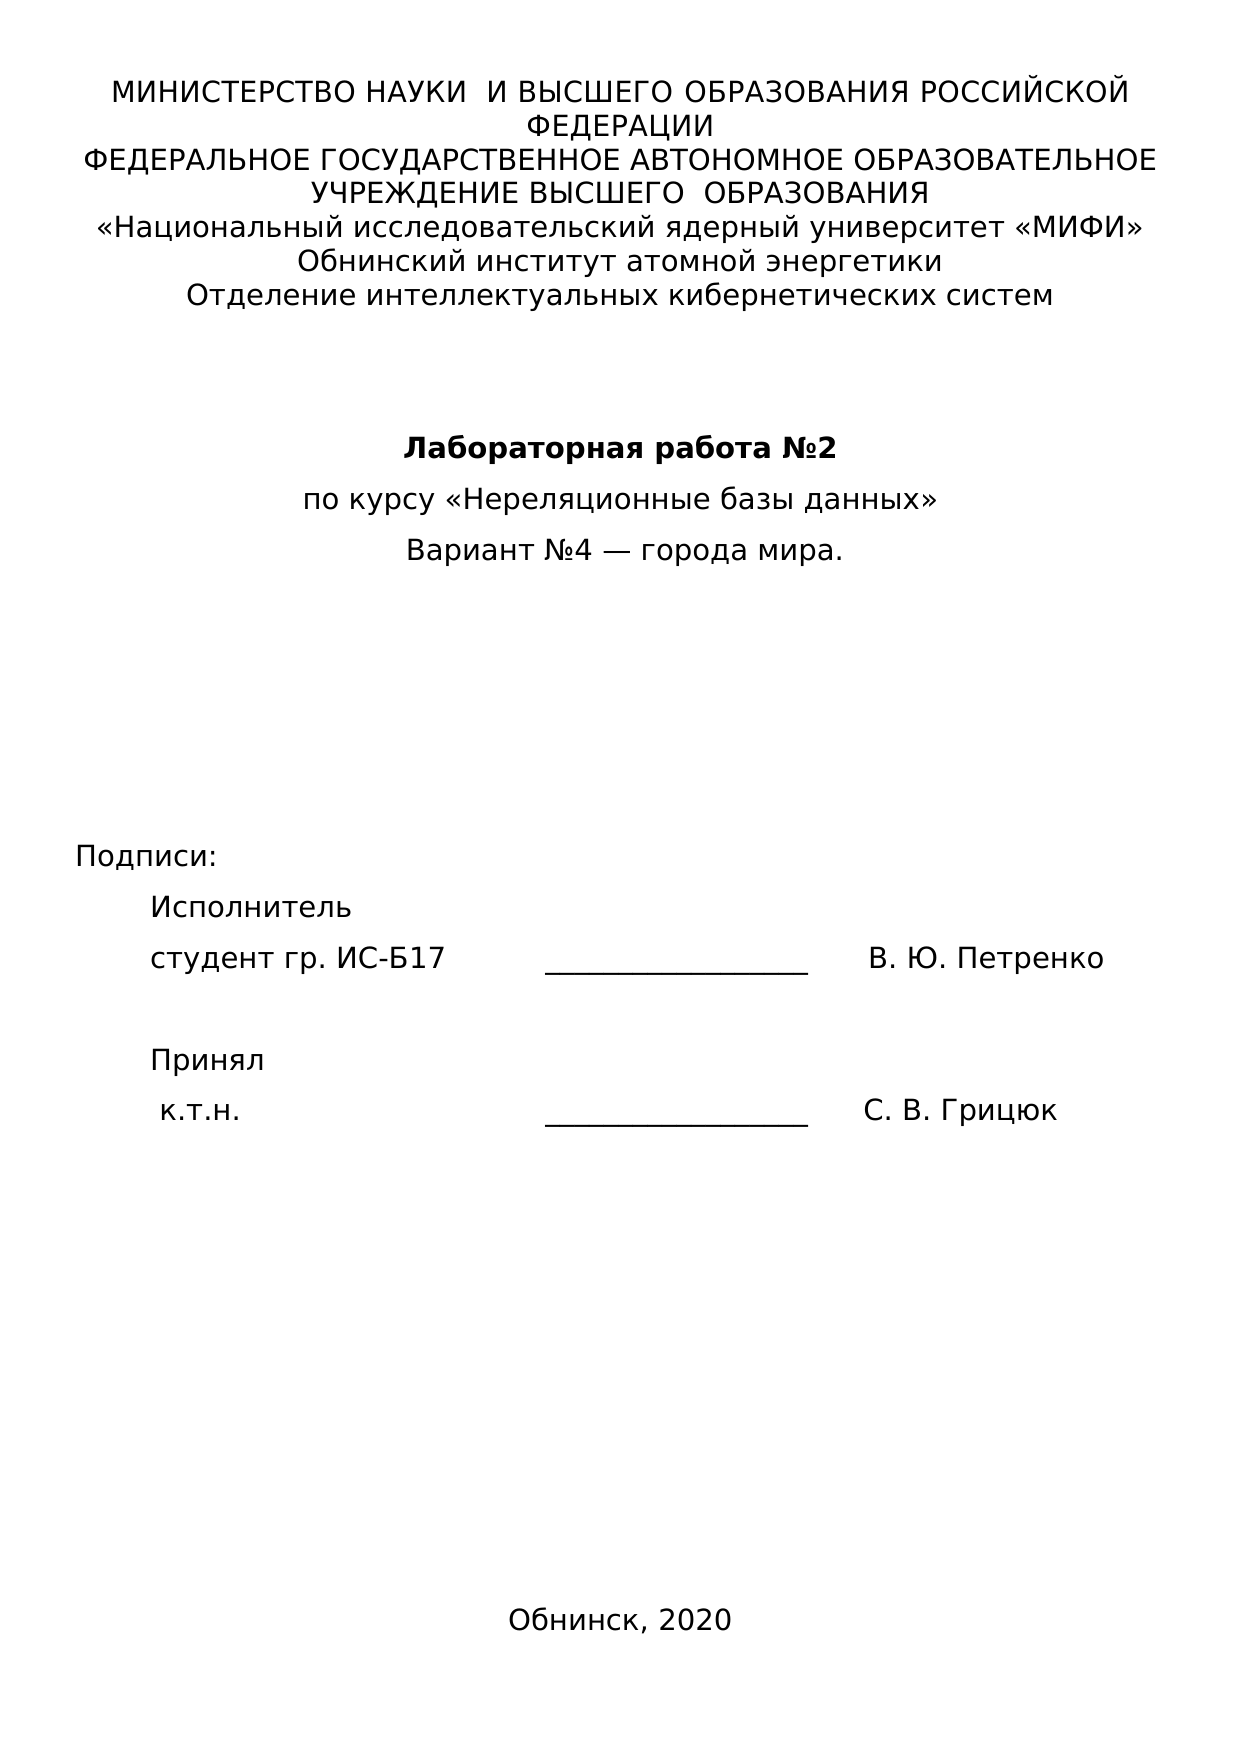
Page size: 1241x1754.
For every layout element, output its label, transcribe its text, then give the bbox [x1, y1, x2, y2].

text Вариант №4 — города мира. [75, 533, 1165, 567]
text федеральное государственное АВТОНОМНОЕ образовательное учреждение высшего образования [75, 143, 1165, 211]
text Обнинск, 2020 [75, 1603, 1165, 1637]
text Подписи: [75, 839, 1165, 873]
text Отделение интеллектуальных кибернетических систем [75, 279, 1165, 313]
text МИНИСТЕРСТВО НАУКИ И ВЫСШЕГО ОБРАЗОВАНИЯ РОССИЙСКОЙ ФЕДЕРАЦИИ [75, 75, 1165, 143]
text студент гр. ИС-Б17 __________________ В. Ю. Петренко [75, 941, 1165, 975]
text по курсу «Нереляционные базы данных» [75, 482, 1165, 516]
text Исполнитель [75, 890, 1165, 924]
text к.т.н. __________________ С. В. Грицюк [75, 1094, 1165, 1128]
text «Национальный исследовательский ядерный университет «МИФИ» [75, 211, 1165, 245]
text Лабораторная работа №2 [75, 432, 1165, 466]
text Обнинский институт атомной энергетики [75, 245, 1165, 279]
text Принял [75, 1043, 1165, 1077]
